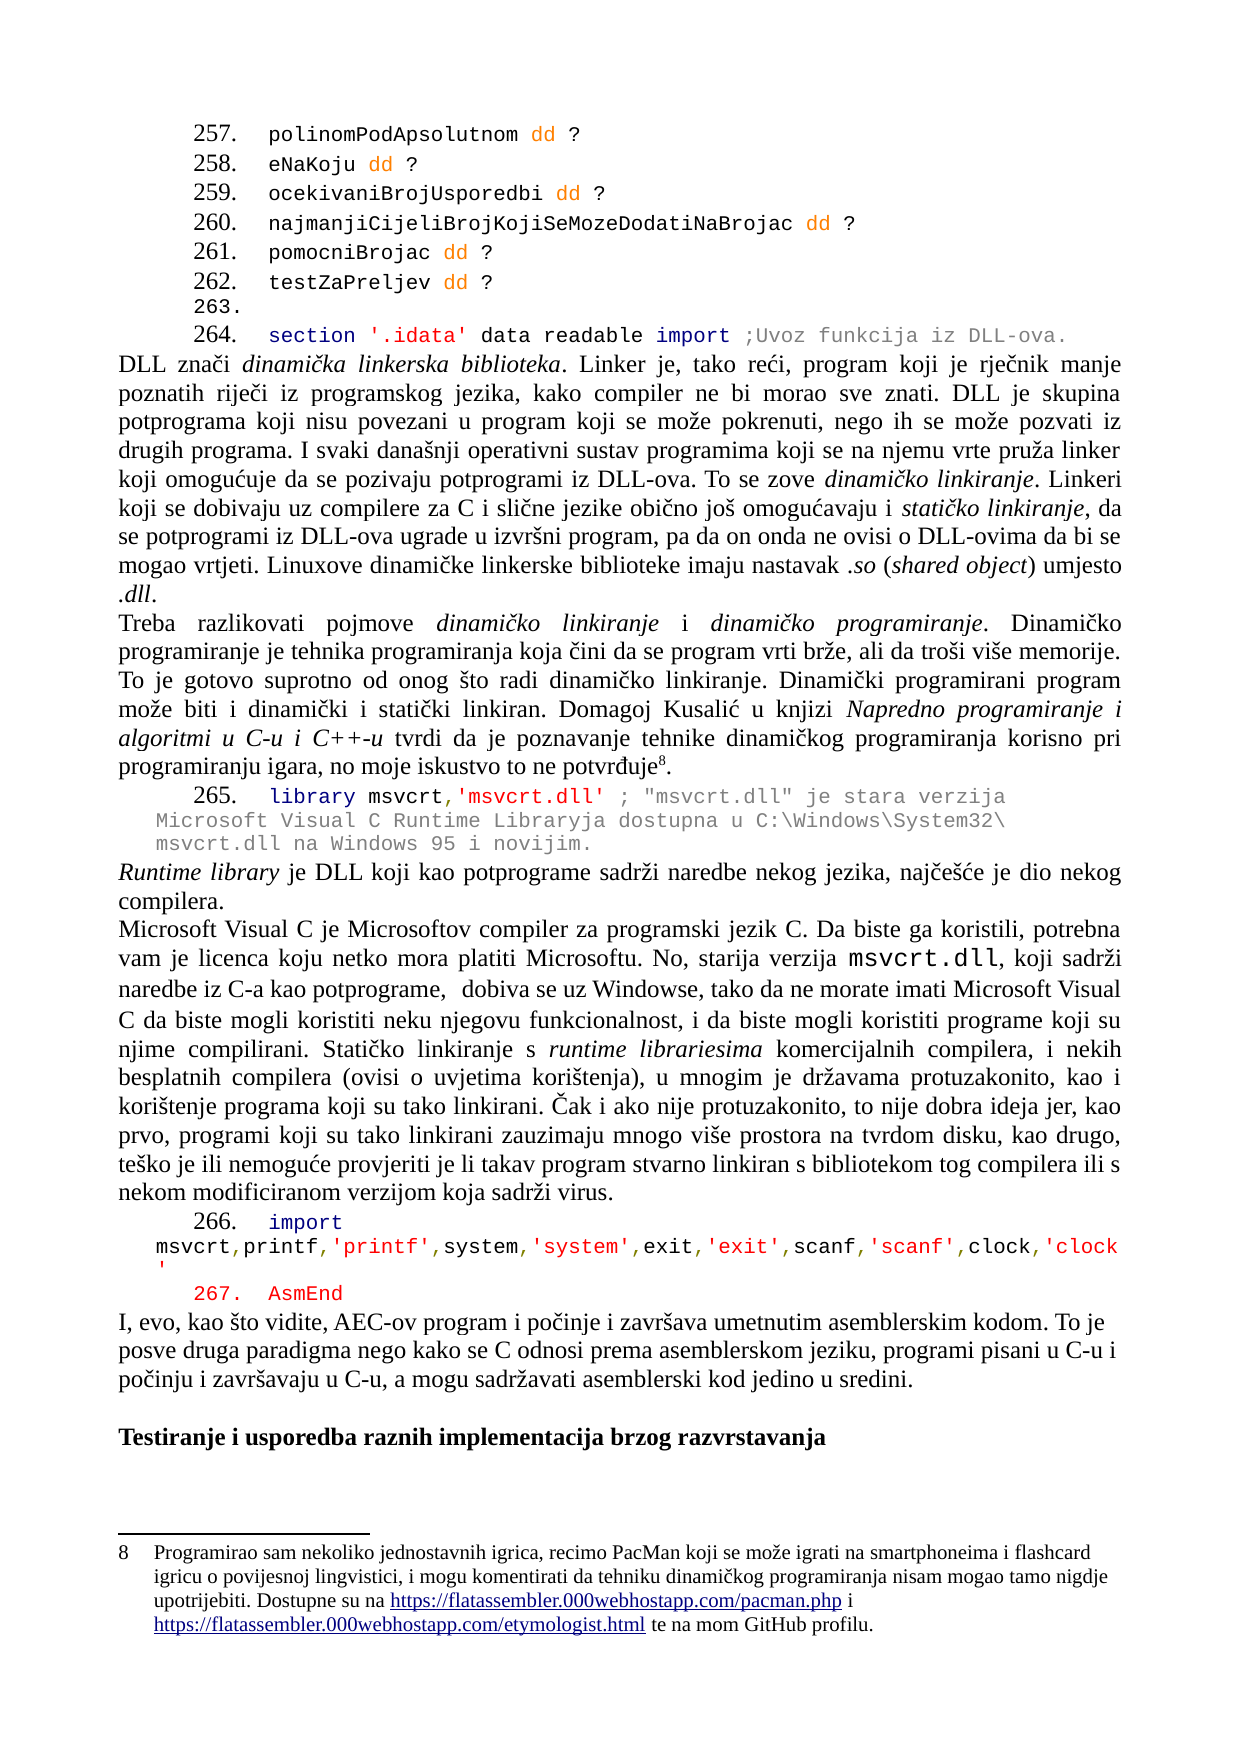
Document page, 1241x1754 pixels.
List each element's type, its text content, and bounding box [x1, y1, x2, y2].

text Treba razlikovati pojmove dinamičko linkiranje i dinamičko programiranje. Dinamičko programiranje je tehnika programiranja koja čini da se program vrti brže, ali da troši više memorije. To je gotovo suprotno od onog što radi dinamičko linkiranje. Dinamički programirani program može biti i dinamički i statički linkiran. Domagoj Kusalić u knjizi Napredno programiranje i algoritmi u C-u i C++-u tvrdi da je poznavanje tehnike dinamičkog programiranja korisno pri programiranju igara, no moje iskustvo to ne potvrđuje. [118, 608, 1122, 780]
list library msvcrt,'msvcrt.dll' ; "msvcrt.dll" je stara verzija Microsoft Visual C Runtime Libraryja dostupna u C:\Windows\System32\msvcrt.dll na Windows 95 i novijim. [156, 780, 1122, 857]
list testZaPreljev dd ? [156, 266, 1122, 296]
text Runtime library je DLL koji kao potprograme sadrži naredbe nekog jezika, najčešće je dio nekog compilera. [118, 857, 1122, 914]
list ocekivaniBrojUsporedbi dd ? [156, 177, 1122, 207]
text DLL znači dinamička linkerska biblioteka. Linker je, tako reći, program koji je rječnik manje poznatih riječi iz programskog jezika, kako compiler ne bi morao sve znati. DLL je skupina potprograma koji nisu povezani u program koji se može pokrenuti, nego ih se može pozvati iz drugih programa. I svaki današnji operativni sustav programima koji se na njemu vrte pruža linker koji omogućuje da se pozivaju potprogrami iz DLL-ova. To se zove dinamičko linkiranje. Linkeri koji se dobivaju uz compilere za C i slične jezike obično još omogućavaju i statičko linkiranje, da se potprogrami iz DLL-ova ugrade u izvršni program, pa da on onda ne ovisi o DLL-ovima da bi se mogao vrtjeti. Linuxove dinamičke linkerske biblioteke imaju nastavak .so (shared object) umjesto .dll. [118, 349, 1122, 608]
list AsmEnd [156, 1283, 1122, 1307]
list najmanjiCijeliBrojKojiSeMozeDodatiNaBrojac dd ? [156, 207, 1122, 236]
list polinomPodApsolutnom dd ? [156, 118, 1122, 148]
list section '.idata' data readable import ;Uvoz funkcija iz DLL-ova. [156, 319, 1122, 349]
list pomocniBrojac dd ? [156, 236, 1122, 266]
list eNaKoju dd ? [156, 148, 1122, 177]
text Microsoft Visual C je Microsoftov compiler za programski jezik C. Da biste ga koristili, potrebna vam je licenca koju netko mora platiti Microsoftu. No, starija verzija msvcrt.dll, koji sadrži naredbe iz C-a kao potprograme, dobiva se uz Windowse, tako da ne morate imati Microsoft Visual C da biste mogli koristiti neku njegovu funkcionalnost, i da biste mogli koristiti programe koji su njime compilirani. Statičko linkiranje s runtime librariesima komercijalnih compilera, i nekih besplatnih compilera (ovisi o uvjetima korištenja), u mnogim je državama protuzakonito, kao i korištenje programa koji su tako linkirani. Čak i ako nije protuzakonito, to nije dobra ideja jer, kao prvo, programi koji su tako linkirani zauzimaju mnogo više prostora na tvrdom disku, kao drugo, teško je ili nemoguće provjeriti je li takav program stvarno linkiran s bibliotekom tog compilera ili s nekom modificiranom verzijom koja sadrži virus. [118, 914, 1122, 1206]
text Testiranje i usporedba raznih implementacija brzog razvrstavanja [118, 1422, 1122, 1450]
text Programirao sam nekoliko jednostavnih igrica, recimo PacMan koji se može igrati na smartphoneima i flashcard igricu o povijesnoj lingvistici, i mogu komentirati da tehniku dinamičkog programiranja nisam mogao tamo nigdje upotrijebiti. Dostupne su na https://flatassembler.000webhostapp.com/pacman.php i https://flatassembler.000webhostapp.com/etymologist.html te na mom GitHub profilu. [118, 1539, 1122, 1636]
list import msvcrt,printf,'printf',system,'system',exit,'exit',scanf,'scanf',clock,'clock' [156, 1206, 1122, 1283]
text I, evo, kao što vidite, AEC-ov program i počinje i završava umetnutim asemblerskim kodom. To je posve druga paradigma nego kako se C odnosi prema asemblerskom jeziku, programi pisani u C-u i počinju i završavaju u C-u, a mogu sadržavati asemblerski kod jedino u sredini. [118, 1307, 1122, 1393]
